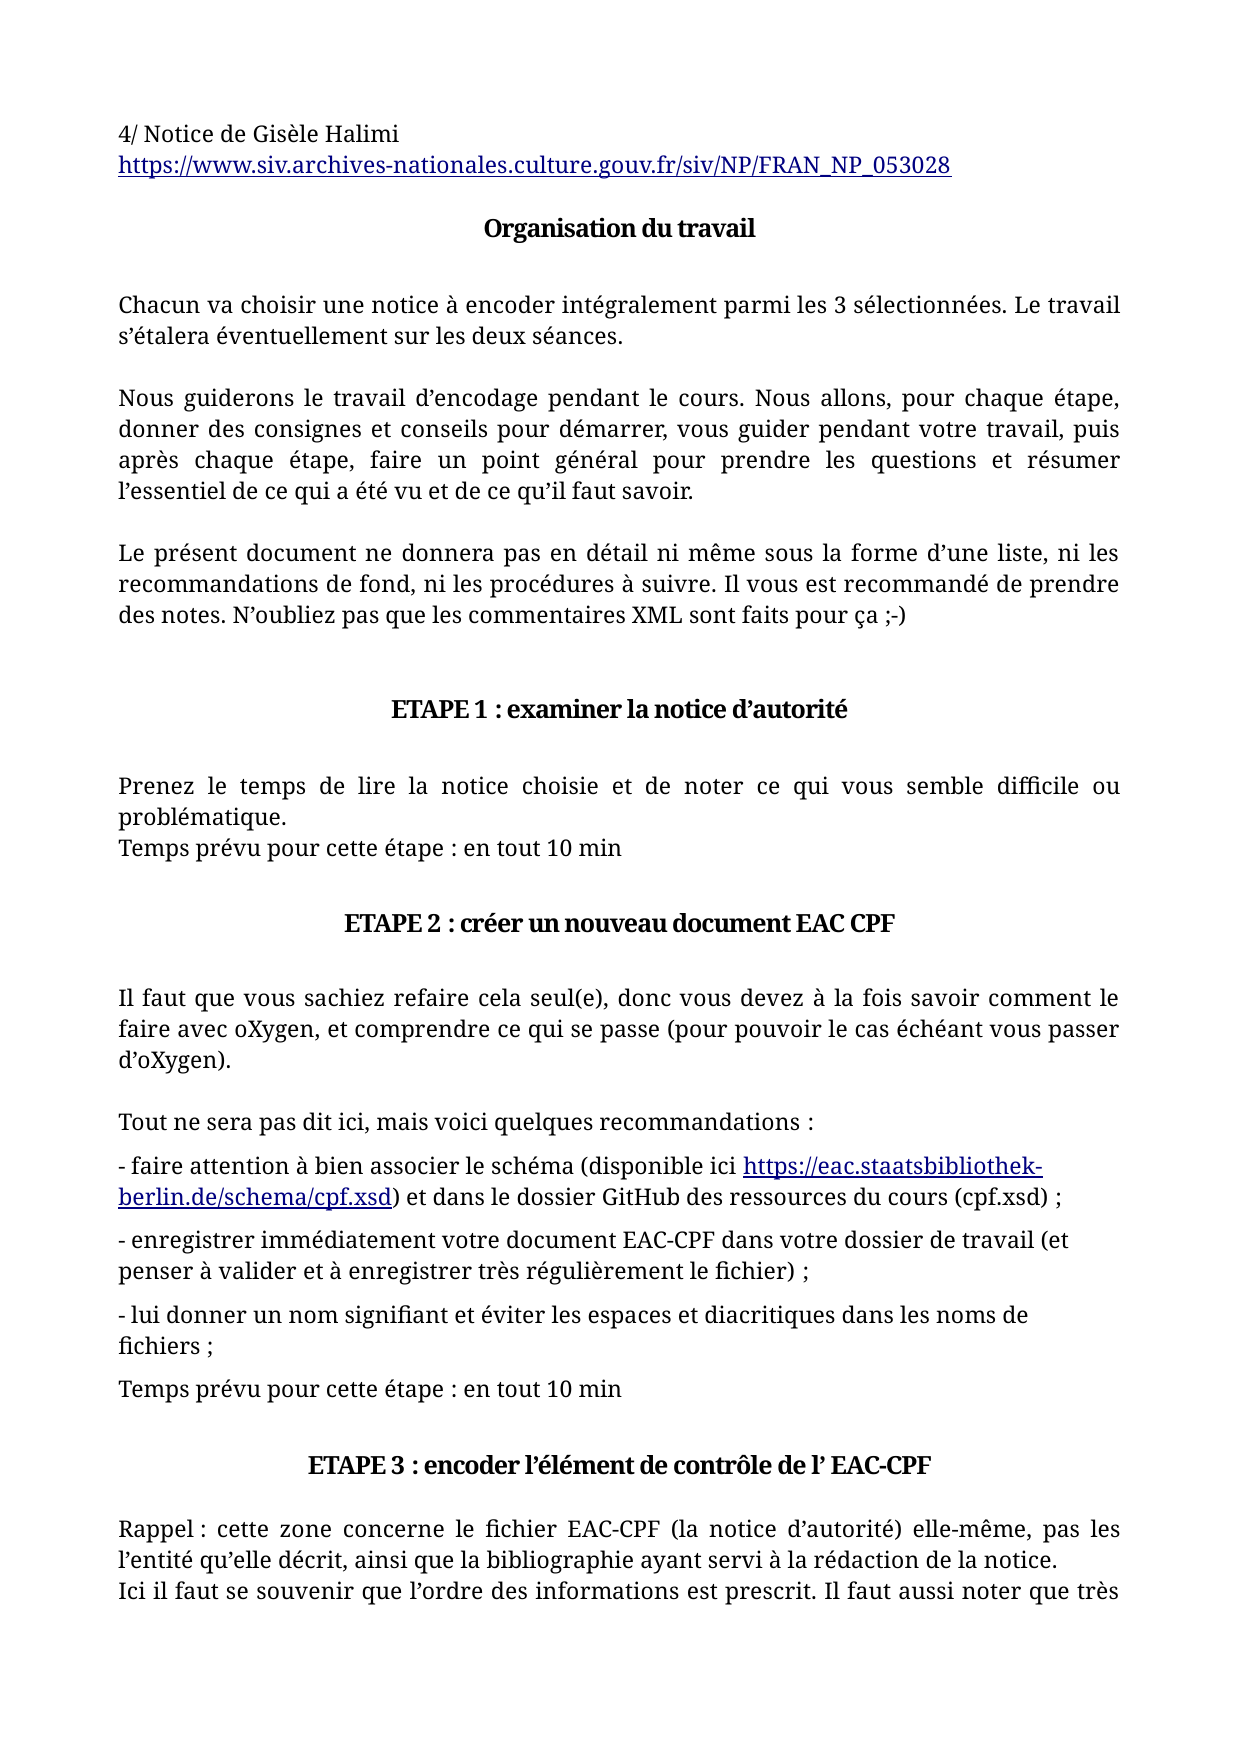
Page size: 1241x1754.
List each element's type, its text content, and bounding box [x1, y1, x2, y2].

text - faire attention à bien associer le schéma (disponible ici https://eac.staatsbibliothek-berlin.de/schema/cpf.xsd) et dans le dossier GitHub des ressources du cours (cpf.xsd) ; [118, 1150, 1122, 1212]
text Il faut que vous sachiez refaire cela seul(e), donc vous devez à la fois savoir comment le faire avec oXygen, et comprendre ce qui se passe (pour pouvoir le cas échéant vous passer d’oXygen). [118, 982, 1122, 1075]
text Nous guiderons le travail d’encodage pendant le cours. Nous allons, pour chaque étape, donner des consignes et conseils pour démarrer, vous guider pendant votre travail, puis après chaque étape, faire un point général pour prendre les questions et résumer l’essentiel de ce qui a été vu et de ce qu’il faut savoir. [118, 382, 1122, 506]
text Chacun va choisir une notice à encoder intégralement parmi les 3 sélectionnées. Le travail s’étalera éventuellement sur les deux séances. [118, 289, 1122, 351]
text Ici il faut se souvenir que l’ordre des informations est prescrit. Il faut aussi noter que très [118, 1575, 1122, 1606]
text Prenez le temps de lire la notice choisie et de noter ce qui vous semble difficile ou problématique. [118, 770, 1122, 832]
subtitle Organisation du travail [118, 211, 1122, 245]
text Temps prévu pour cette étape : en tout 10 min [118, 1373, 1122, 1404]
subtitle ETAPE 1 : examiner la notice d’autorité [118, 692, 1122, 726]
text https://www.siv.archives-nationales.culture.gouv.fr/siv/NP/FRAN_NP_053028 [118, 149, 1122, 180]
text Temps prévu pour cette étape : en tout 10 min [118, 832, 1122, 863]
text Rappel : cette zone concerne le fichier EAC-CPF (la notice d’autorité) elle-même, pas les l’entité qu’elle décrit, ainsi que la bibliographie ayant servi à la rédaction de la notice. [118, 1513, 1122, 1575]
text 4/ Notice de Gisèle Halimi [118, 118, 1122, 149]
subtitle ETAPE 3 : encoder l’élément de contrôle de l’ EAC-CPF [118, 1448, 1122, 1482]
subtitle ETAPE 2 : créer un nouveau document EAC CPF [118, 906, 1122, 940]
text - lui donner un nom signifiant et éviter les espaces et diacritiques dans les noms de fichiers ; [118, 1299, 1122, 1361]
text - enregistrer immédiatement votre document EAC-CPF dans votre dossier de travail (et penser à valider et à enregistrer très régulièrement le fichier) ; [118, 1224, 1122, 1286]
text Tout ne sera pas dit ici, mais voici quelques recommandations : [118, 1106, 1122, 1137]
text Le présent document ne donnera pas en détail ni même sous la forme d’une liste, ni les recommandations de fond, ni les procédures à suivre. Il vous est recommandé de prendre des notes. N’oubliez pas que les commentaires XML sont faits pour ça ;-) [118, 537, 1122, 630]
